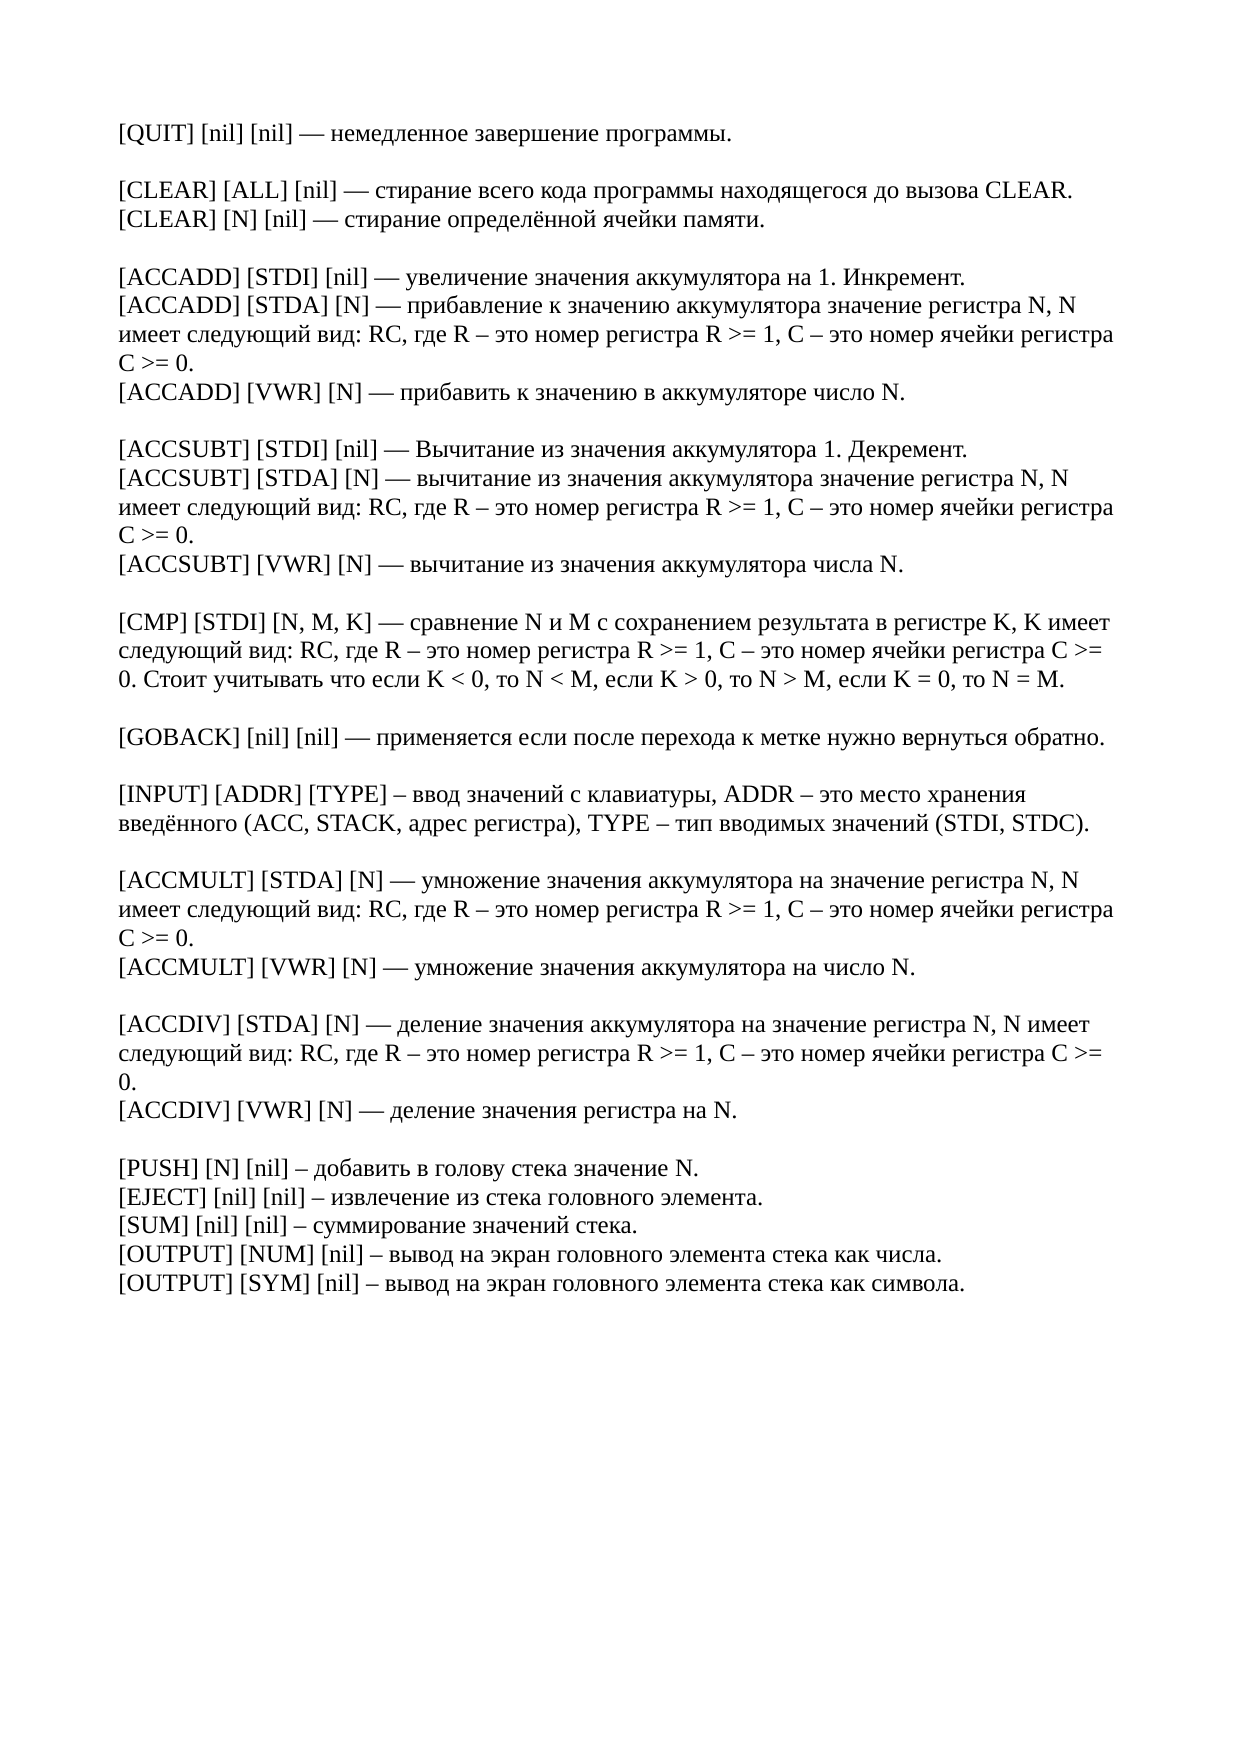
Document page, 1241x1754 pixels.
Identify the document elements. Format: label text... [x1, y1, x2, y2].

text [ACCDIV] [STDA] [N] — деление значения аккумулятора на значение регистра N, N имеет следующий вид: RC, где R – это номер регистра R >= 1, C – это номер ячейки регистра C >= 0. [118, 1009, 1122, 1096]
text [EJECT] [nil] [nil] – извлечение из стека головного элемента. [118, 1182, 1122, 1211]
text [ACCADD] [STDA] [N] — прибавление к значению аккумулятора значение регистра N, N имеет следующий вид: RC, где R – это номер регистра R >= 1, C – это номер ячейки регистра C >= 0. [118, 291, 1122, 377]
text [CLEAR] [ALL] [nil] — стирание всего кода программы находящегося до вызова CLEAR. [118, 176, 1122, 204]
text [ACCADD] [STDI] [nil] — увеличение значения аккумулятора на 1. Инкремент. [118, 262, 1122, 291]
text [OUTPUT] [NUM] [nil] – вывод на экран головного элемента стека как числа. [118, 1239, 1122, 1268]
text [QUIT] [nil] [nil] — немедленное завершение программы. [118, 118, 1122, 147]
text [PUSH] [N] [nil] – добавить в голову стека значение N. [118, 1153, 1122, 1182]
text [GOBACK] [nil] [nil] — применяется если после перехода к метке нужно вернуться обратно. [118, 722, 1122, 751]
text [ACCSUBT] [STDI] [nil] — Вычитание из значения аккумулятора 1. Декремент. [118, 434, 1122, 463]
text [ACCMULT] [STDA] [N] — умножение значения аккумулятора на значение регистра N, N имеет следующий вид: RC, где R – это номер регистра R >= 1, C – это номер ячейки регистра C >= 0. [118, 866, 1122, 952]
text [CMP] [STDI] [N, M, K] — сравнение N и M с сохранением результата в регистре K, K имеет следующий вид: RC, где R – это номер регистра R >= 1, C – это номер ячейки регистра C >= 0. Стоит учитывать что если K < 0, то N < M, если K > 0, то N > M, если K = 0, то N = M. [118, 607, 1122, 693]
text [ACCADD] [VWR] [N] — прибавить к значению в аккумуляторе число N. [118, 377, 1122, 406]
text [ACCMULT] [VWR] [N] — умножение значения аккумулятора на число N. [118, 952, 1122, 981]
text [OUTPUT] [SYM] [nil] – вывод на экран головного элемента стека как символа. [118, 1268, 1122, 1297]
text [SUM] [nil] [nil] – суммирование значений стека. [118, 1211, 1122, 1239]
text [CLEAR] [N] [nil] — стирание определённой ячейки памяти. [118, 204, 1122, 233]
text [ACCDIV] [VWR] [N] — деление значения регистра на N. [118, 1096, 1122, 1124]
text [INPUT] [ADDR] [TYPE] – ввод значений с клавиатуры, ADDR – это место хранения введённого (ACC, STACK, адрес регистра), TYPE – тип вводимых значений (STDI, STDC). [118, 779, 1122, 837]
text [ACCSUBT] [VWR] [N] — вычитание из значения аккумулятора числа N. [118, 549, 1122, 578]
text [ACCSUBT] [STDA] [N] — вычитание из значения аккумулятора значение регистра N, N имеет следующий вид: RC, где R – это номер регистра R >= 1, C – это номер ячейки регистра C >= 0. [118, 463, 1122, 549]
